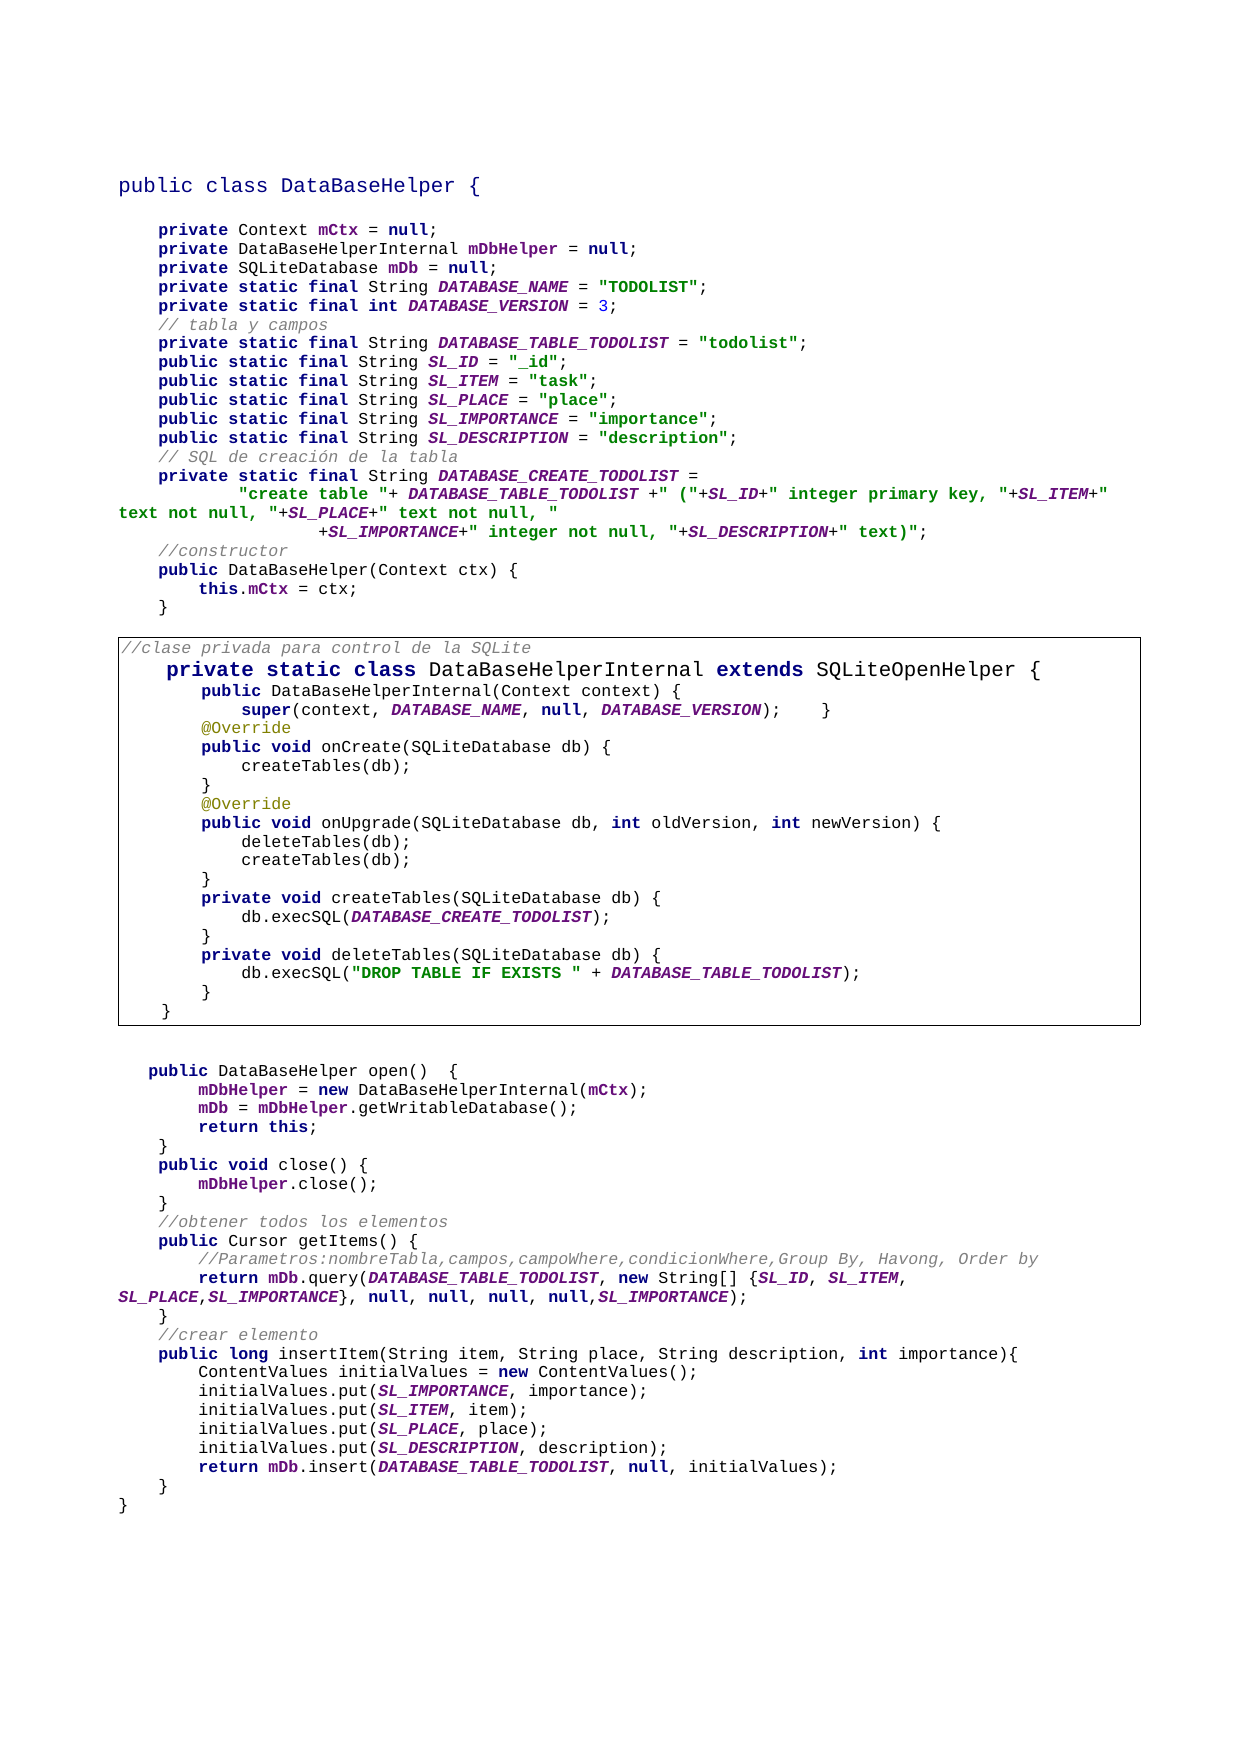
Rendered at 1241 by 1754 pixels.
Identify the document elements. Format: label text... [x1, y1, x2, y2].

text public void onUpgrade(SQLiteDatabase db, int oldVersion, int newVersion) { [119, 811, 1140, 830]
text public Cursor getItems() { [118, 1232, 1140, 1251]
text } [118, 1496, 1140, 1515]
text public DataBaseHelper(Context ctx) { [118, 561, 1140, 580]
text initialValues.put(SL_DESCRIPTION, description); [118, 1439, 1140, 1458]
text //Parametros:nombreTabla,campos,campoWhere,condicionWhere,Group By, Havong, Order by [118, 1251, 1140, 1270]
text return mDb.query(DATABASE_TABLE_TODOLIST, new String[] {SL_ID, SL_ITEM, SL_PLACE,SL_IMPORTANCE}, null, null, null, null,SL_IMPORTANCE); [118, 1270, 1140, 1307]
text //crear elemento [118, 1326, 1140, 1345]
text private void deleteTables(SQLiteDatabase db) { [119, 943, 1140, 962]
text public class DataBaseHelper { [118, 175, 1140, 198]
text } [119, 868, 1140, 887]
text public static final String SL_ITEM = "task"; [118, 373, 1140, 392]
text private SQLiteDatabase mDb = null; [118, 260, 1140, 278]
text private static class DataBaseHelperInternal extends SQLiteOpenHelper { [119, 656, 1140, 679]
text db.execSQL("DROP TABLE IF EXISTS " + DATABASE_TABLE_TODOLIST); [119, 962, 1140, 981]
text } [118, 1138, 1140, 1157]
text private Context mCtx = null; [118, 222, 1140, 241]
text //constructor [118, 542, 1140, 561]
text return this; [118, 1119, 1140, 1138]
text } [118, 1477, 1140, 1496]
text } [119, 924, 1140, 943]
text } [118, 1194, 1140, 1213]
text } [118, 599, 1140, 618]
text } [118, 1307, 1140, 1326]
text //clase privada para control de la SQLite [119, 638, 1140, 656]
text public static final String SL_PLACE = "place"; [118, 392, 1140, 411]
text private DataBaseHelperInternal mDbHelper = null; [118, 241, 1140, 260]
text +SL_IMPORTANCE+" integer not null, "+SL_DESCRIPTION+" text)"; [118, 524, 1140, 542]
text //obtener todos los elementos [118, 1213, 1140, 1232]
text private static final String DATABASE_CREATE_TODOLIST = [118, 467, 1140, 486]
text private void createTables(SQLiteDatabase db) { [119, 887, 1140, 906]
text private static final String DATABASE_NAME = "TODOLIST"; [118, 278, 1140, 297]
text db.execSQL(DATABASE_CREATE_TODOLIST); [119, 906, 1140, 924]
text public static final String SL_ID = "_id"; [118, 354, 1140, 373]
text public DataBaseHelperInternal(Context context) { [119, 679, 1140, 698]
text // tabla y campos [118, 316, 1140, 335]
text public long insertItem(String item, String place, String description, int importance){ [118, 1345, 1140, 1364]
text @Override [119, 717, 1140, 736]
text return mDb.insert(DATABASE_TABLE_TODOLIST, null, initialValues); [118, 1458, 1140, 1477]
text mDbHelper = new DataBaseHelperInternal(mCtx); [118, 1081, 1140, 1100]
text super(context, DATABASE_NAME, null, DATABASE_VERSION); } [119, 698, 1140, 717]
text initialValues.put(SL_IMPORTANCE, importance); [118, 1383, 1140, 1402]
text } [119, 1000, 1140, 1025]
text @Override [119, 792, 1140, 811]
text ContentValues initialValues = new ContentValues(); [118, 1364, 1140, 1383]
text // SQL de creación de la tabla [118, 448, 1140, 467]
text private static final String DATABASE_TABLE_TODOLIST = "todolist"; [118, 335, 1140, 354]
text mDb = mDbHelper.getWritableDatabase(); [118, 1100, 1140, 1119]
text public void close() { [118, 1157, 1140, 1176]
text createTables(db); [119, 849, 1140, 868]
text "create table "+ DATABASE_TABLE_TODOLIST +" ("+SL_ID+" integer primary key, "+SL_ITEM+" text not null, "+SL_PLACE+" text not null, " [118, 486, 1140, 524]
text public static final String SL_IMPORTANCE = "importance"; [118, 411, 1140, 429]
text public void onCreate(SQLiteDatabase db) { [119, 736, 1140, 755]
text deleteTables(db); [119, 830, 1140, 849]
text initialValues.put(SL_ITEM, item); [118, 1402, 1140, 1421]
text mDbHelper.close(); [118, 1176, 1140, 1194]
text createTables(db); [119, 755, 1140, 773]
text public DataBaseHelper open() { [118, 1062, 1140, 1081]
text this.mCtx = ctx; [118, 580, 1140, 599]
text } [119, 981, 1140, 1000]
text initialValues.put(SL_PLACE, place); [118, 1421, 1140, 1439]
text private static final int DATABASE_VERSION = 3; [118, 297, 1140, 316]
text } [119, 773, 1140, 792]
text public static final String SL_DESCRIPTION = "description"; [118, 429, 1140, 448]
